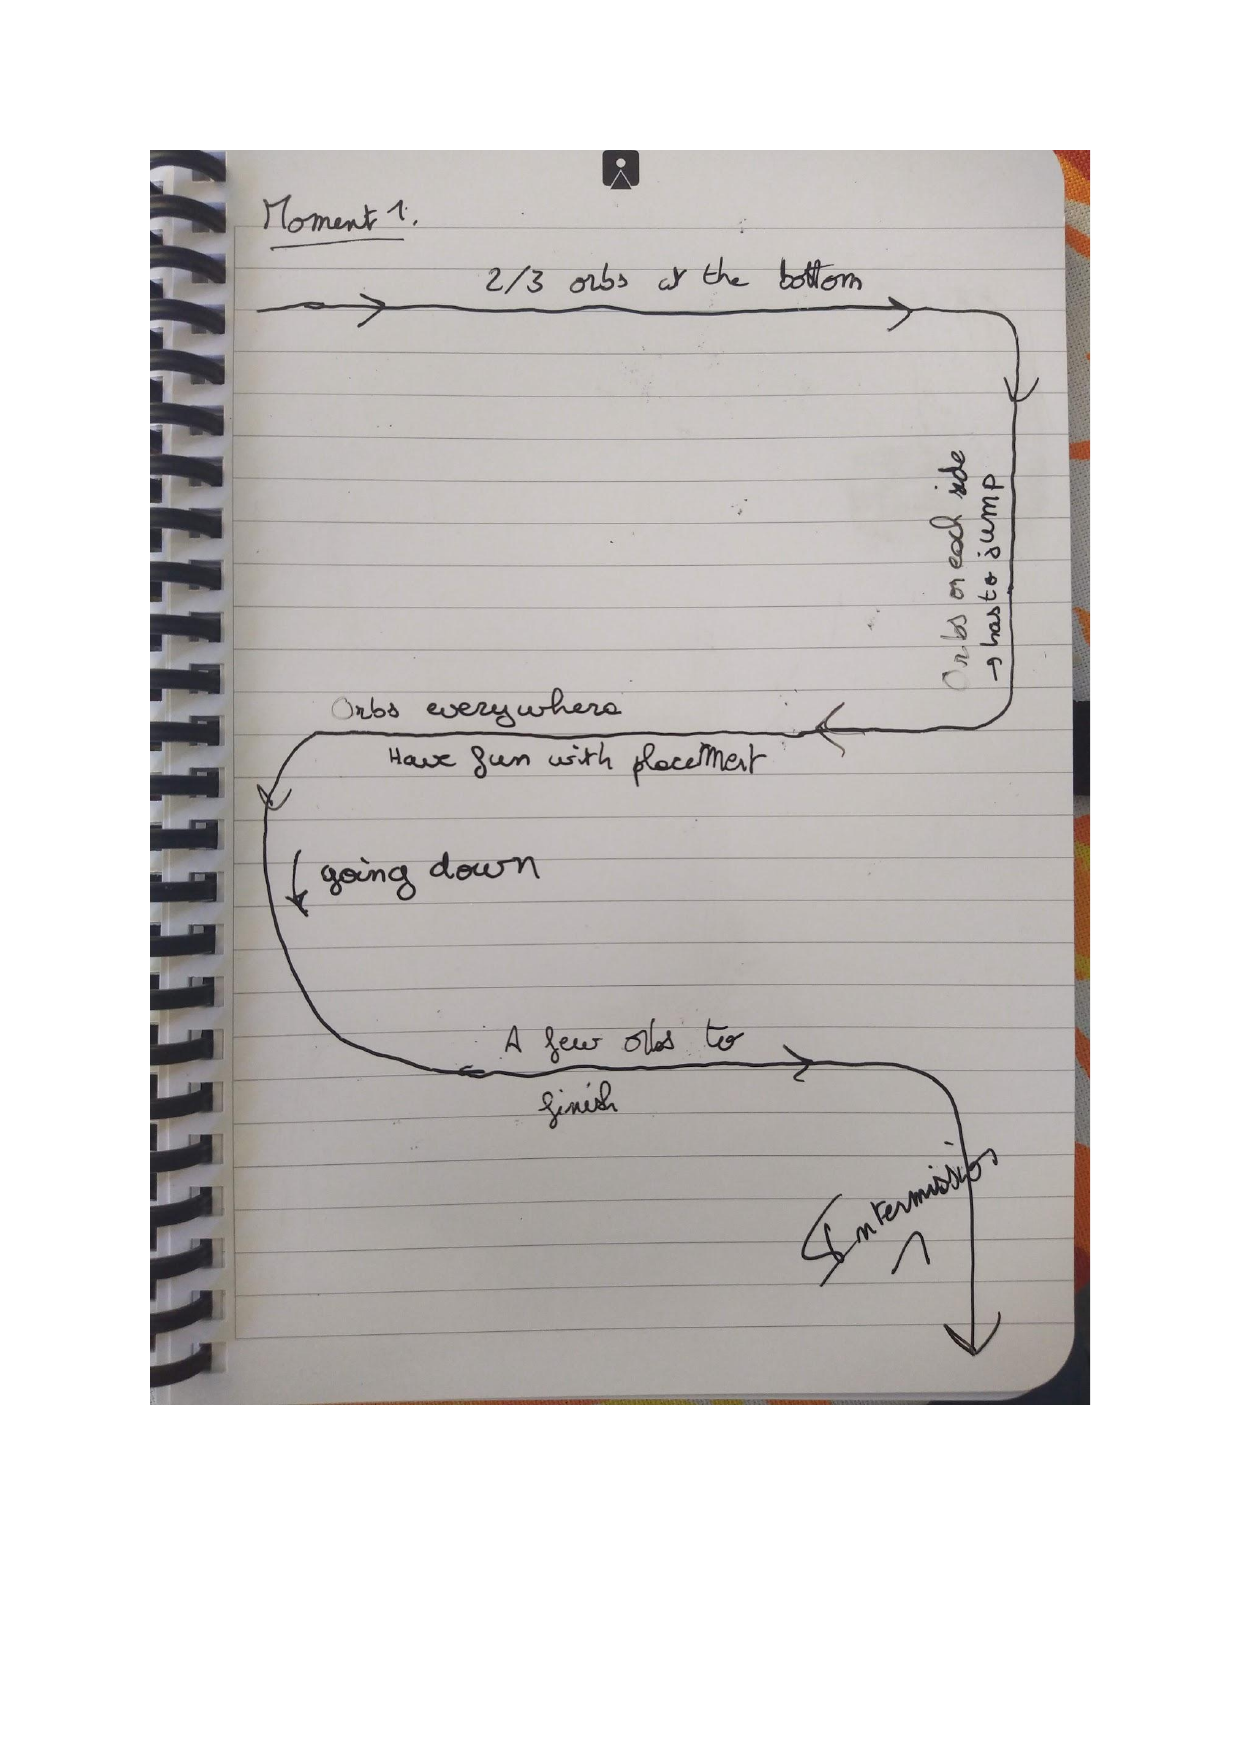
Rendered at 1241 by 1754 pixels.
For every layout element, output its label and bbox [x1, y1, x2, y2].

picture [150, 150, 1091, 1405]
